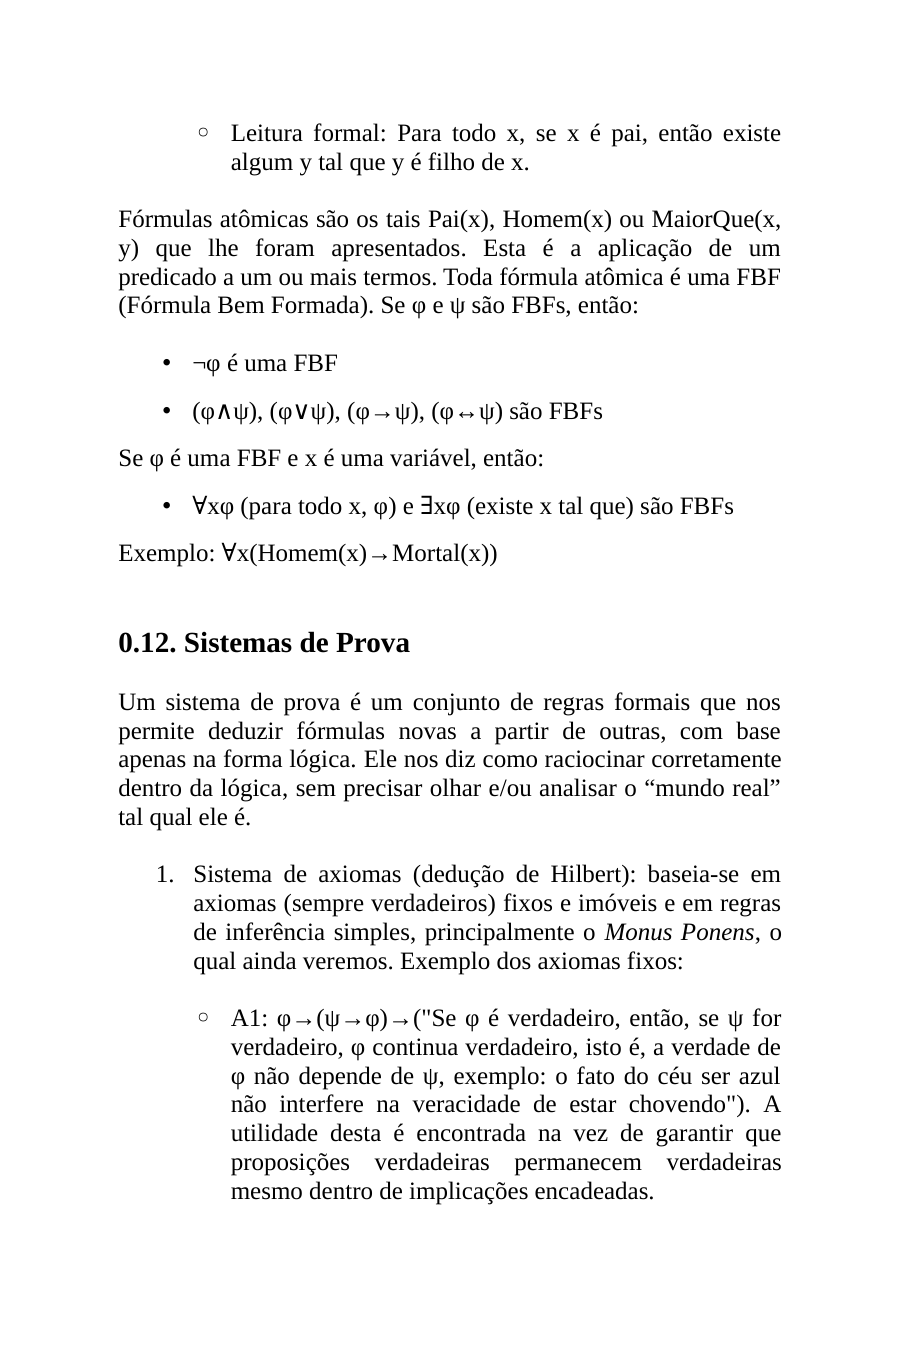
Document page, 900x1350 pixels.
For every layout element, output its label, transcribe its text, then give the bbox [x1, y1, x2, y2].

list (φ∧ψ), (φ∨ψ), (φ→ψ), (φ↔ψ) são FBFs [162, 396, 782, 424]
text Um sistema de prova é um conjunto de regras formais que nos permite deduzir fórmulas novas a partir de outras, com base apenas na forma lógica. Ele nos diz como raciocinar corretamente dentro da lógica, sem precisar olhar e/ou analisar o “mundo real” tal qual ele é. [118, 687, 782, 831]
text Exemplo: ∀x(Homem(x)→Mortal(x)) [118, 538, 782, 567]
list Sistema de axiomas (dedução de Hilbert): baseia-se em axiomas (sempre verdadeiros) fixos e imóveis e em regras de inferência simples, principalmente o Monus Ponens, o qual ainda veremos. Exemplo dos axiomas fixos: [156, 859, 782, 974]
text Se φ é uma FBF e x é uma variável, então: [118, 443, 782, 472]
list A1: φ→(ψ→φ)→("Se φ é verdadeiro, então, se ψ for verdadeiro, φ continua verdadeiro, isto é, a verdade de φ não depende de ψ, exemplo: o fato do céu ser azul não interfere na veracidade de estar chovendo"). A utilidade desta é encontrada na vez de garantir que proposições verdadeiras permanecem verdadeiras mesmo dentro de implicações encadeadas. [193, 1003, 782, 1204]
list Leitura formal: Para todo x, se x é pai, então existe algum y tal que y é filho de x. [193, 118, 782, 176]
text 0.12. Sistemas de Prova [118, 625, 782, 658]
list ¬φ é uma FBF [162, 348, 782, 377]
list ∀xφ (para todo x, φ) e ∃xφ (existe x tal que) são FBFs [162, 491, 782, 520]
text Fórmulas atômicas são os tais Pai(x), Homem(x) ou MaiorQue(x, y) que lhe foram apresentados. Esta é a aplicação de um predicado a um ou mais termos. Toda fórmula atômica é uma FBF (Fórmula Bem Formada). Se φ e ψ são FBFs, então: [118, 204, 782, 319]
